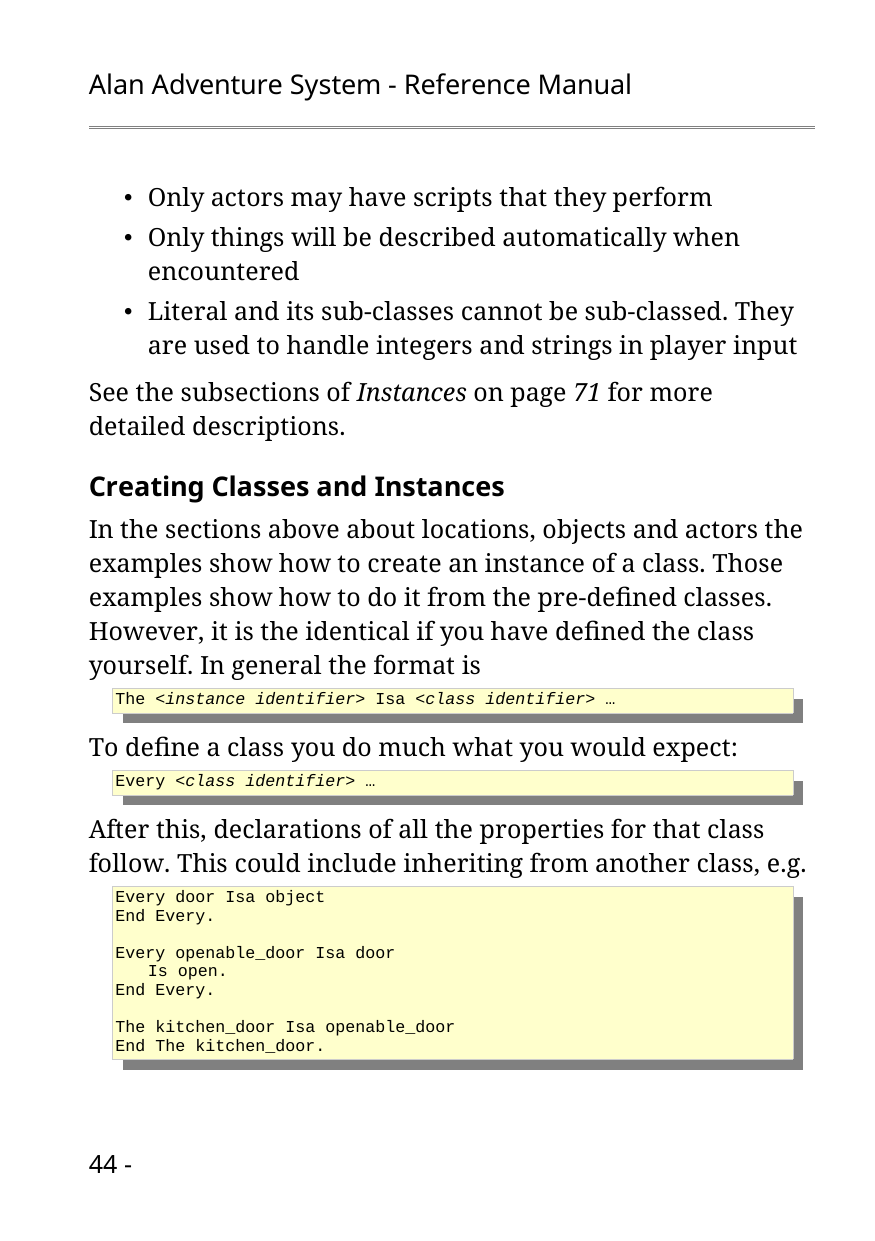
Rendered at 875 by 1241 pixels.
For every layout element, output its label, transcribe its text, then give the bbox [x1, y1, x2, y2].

text Every door Isa object End Every. [113, 887, 793, 923]
text In the sections above about locations, objects and actors the examples show how to create an instance of a class. Those examples show how to do it from the pre-defined classes. However, it is the identical if you have defined the class yourself. In general the format is [88, 512, 815, 682]
list Literal and its sub-classes cannot be sub-classed. They are used to handle integers and strings in player input [124, 294, 815, 362]
text To define a class you do much what you would expect: [88, 730, 815, 764]
text After this, declarations of all the properties for that class follow. This could include inheriting from another class, e.g. [88, 812, 815, 880]
text The <instance identifier> Isa <class identifier> … [113, 689, 793, 713]
text See the subsections of Instances on page 56 for more detailed descriptions. [88, 374, 815, 442]
text The kitchen_door Isa openable_door End The kitchen_door. [113, 1016, 793, 1059]
text Every <class identifier> … [113, 771, 793, 795]
subtitle Creating Classes and Instances [88, 468, 815, 505]
list Only things will be described automatically when encountered [124, 220, 815, 288]
text Every openable_door Isa door Is open. End Every. [113, 942, 793, 997]
list Only actors may have scripts that they perform [124, 180, 815, 214]
